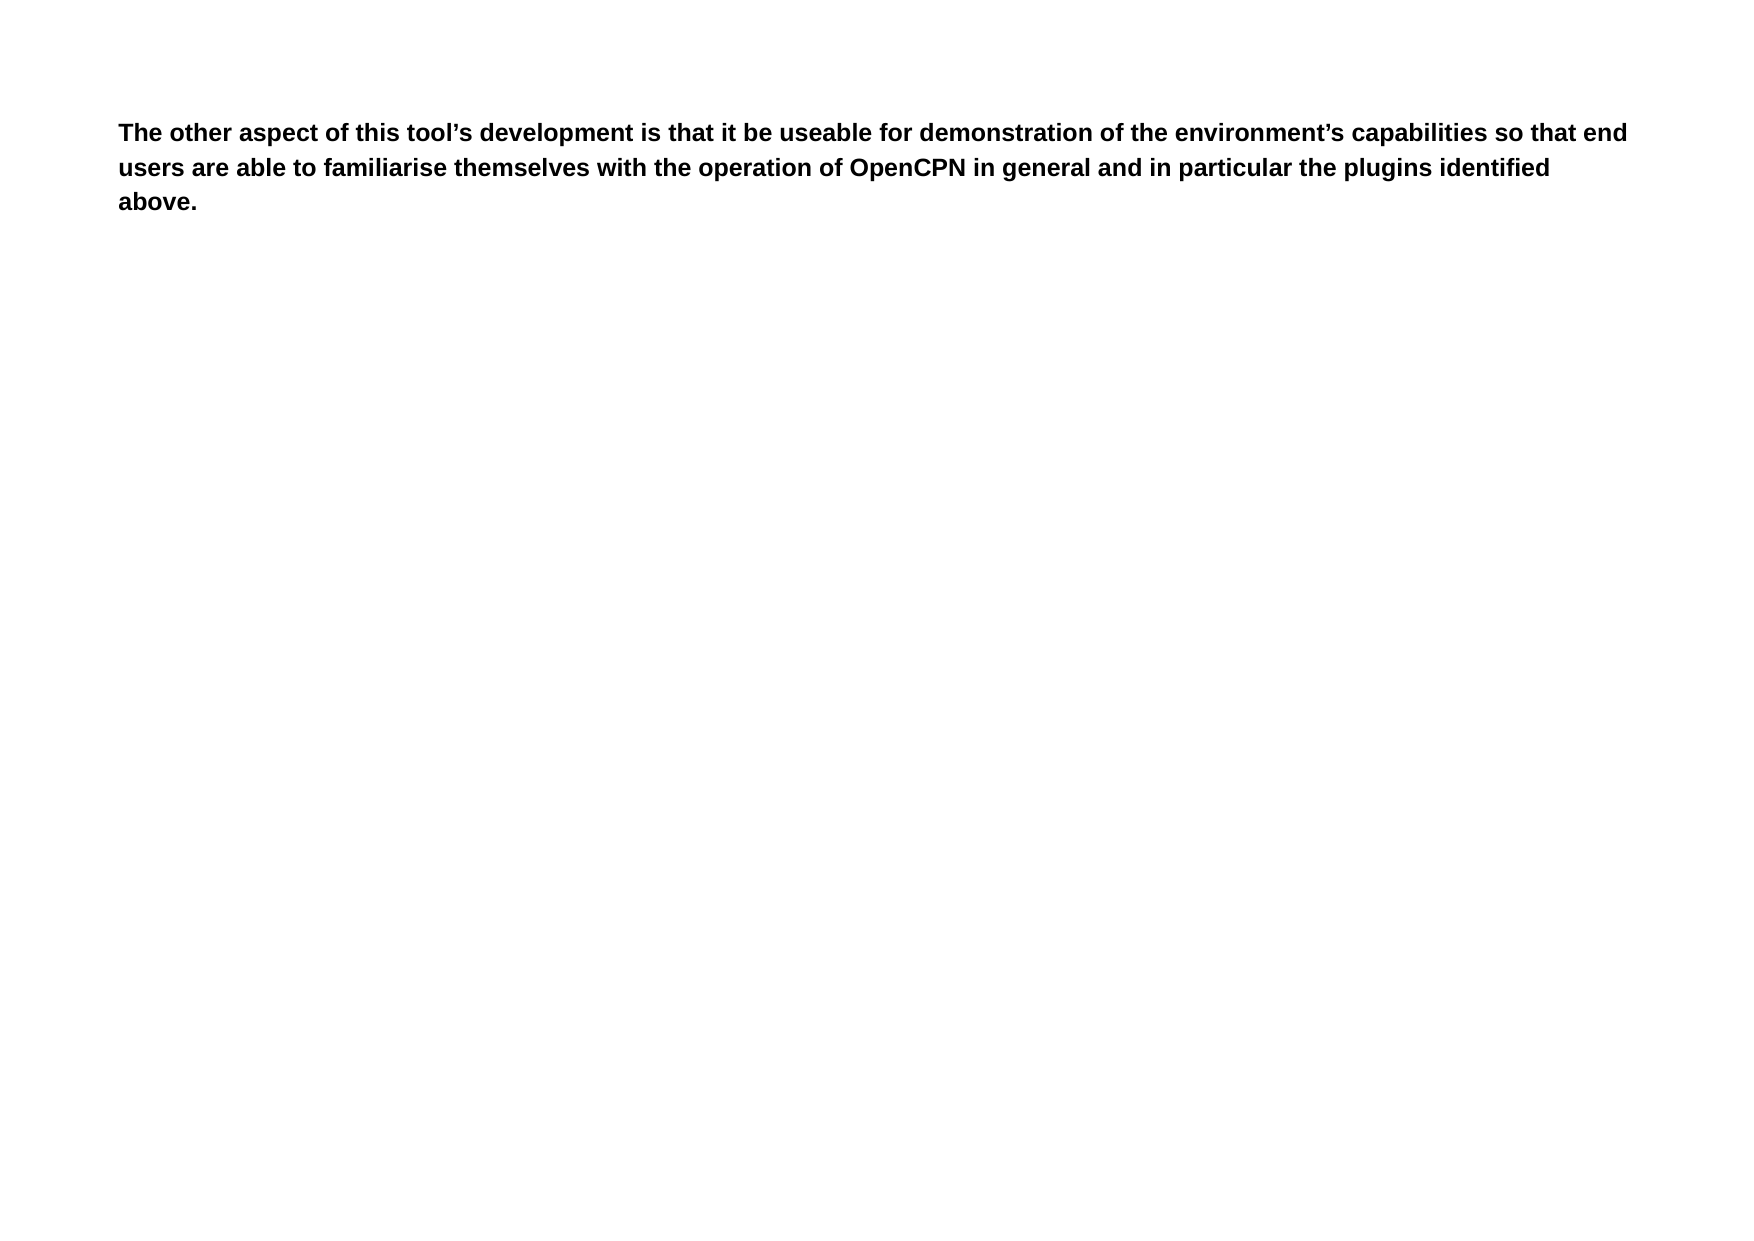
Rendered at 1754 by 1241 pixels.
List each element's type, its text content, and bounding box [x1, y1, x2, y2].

text The other aspect of this tool’s development is that it be useable for demonstration of the environment’s capabilities so that end users are able to familiarise themselves with the operation of OpenCPN in general and in particular the plugins identified above. [118, 118, 1636, 216]
